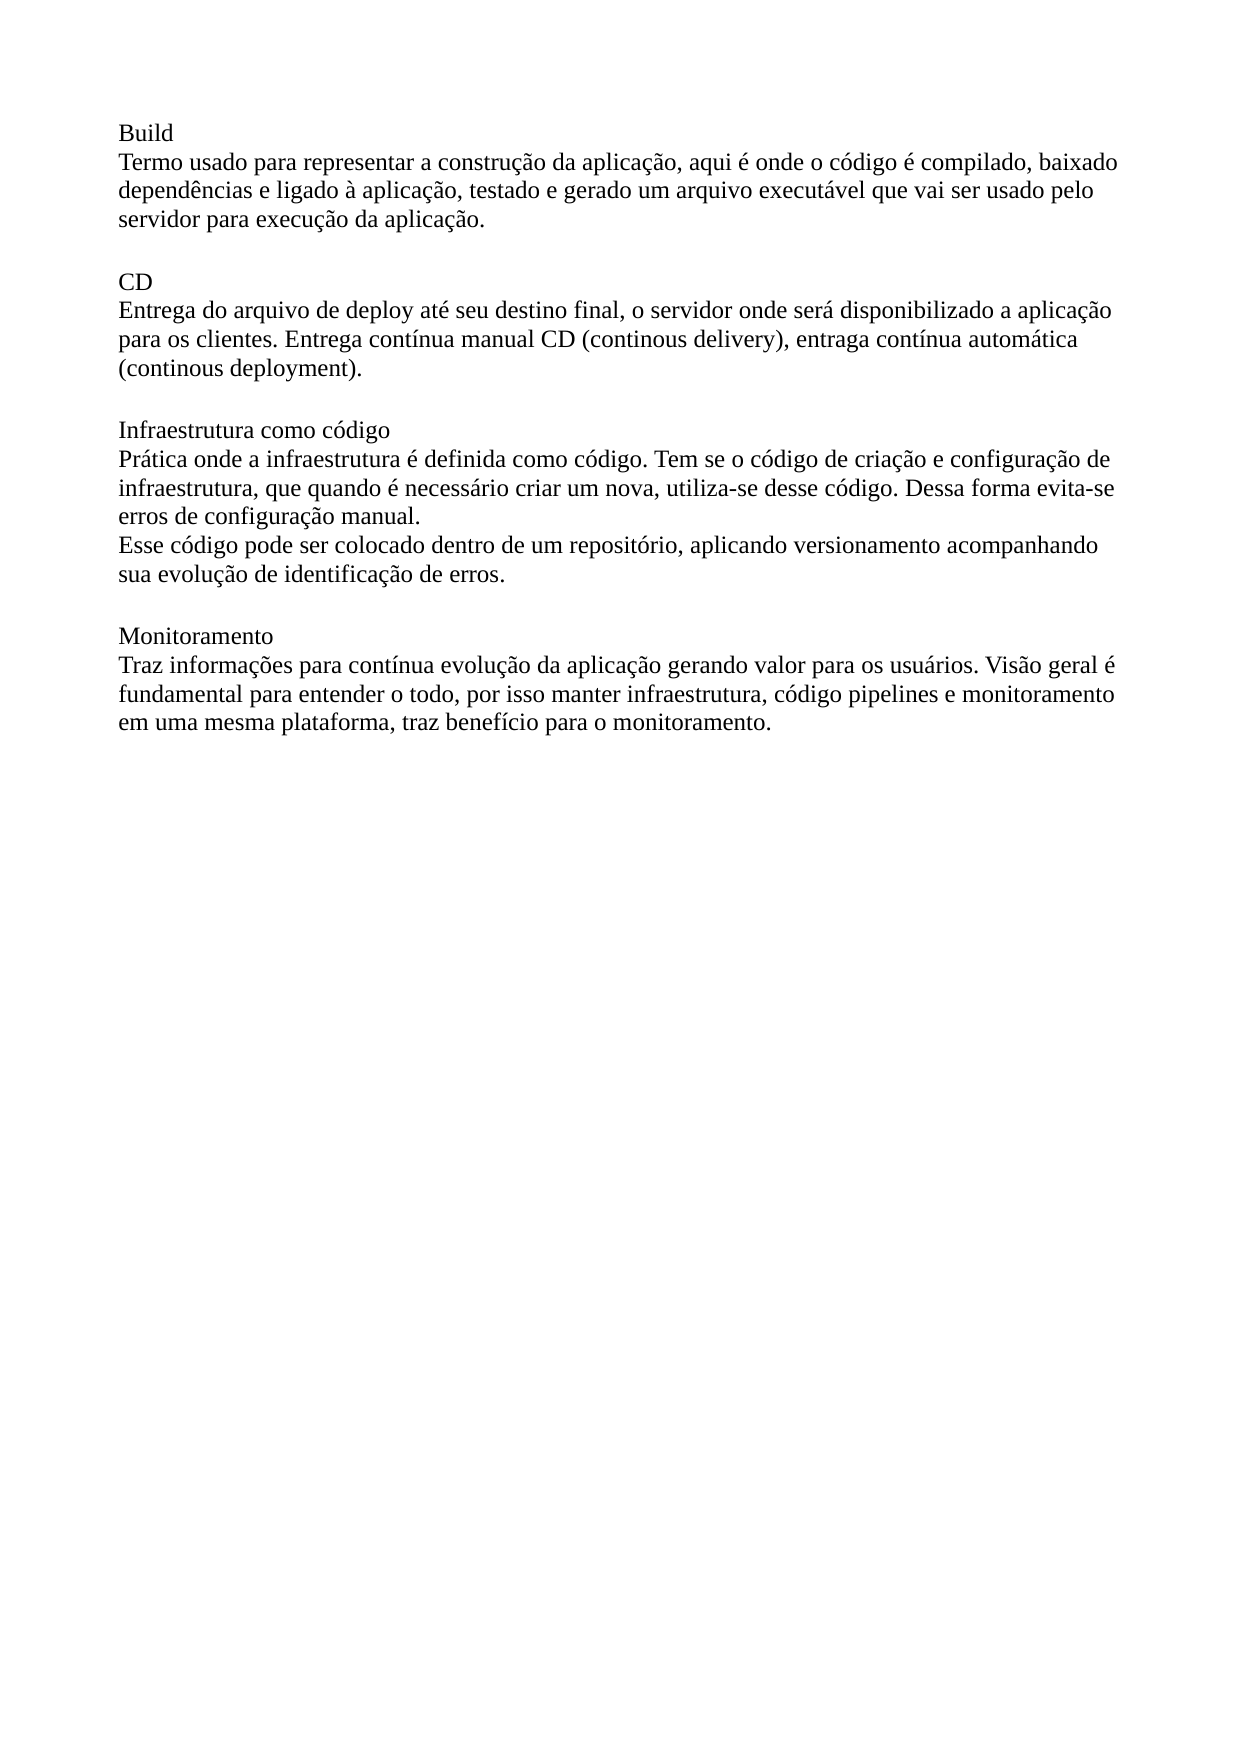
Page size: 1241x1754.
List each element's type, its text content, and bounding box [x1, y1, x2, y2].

text Traz informações para contínua evolução da aplicação gerando valor para os usuários. Visão geral é fundamental para entender o todo, por isso manter infraestrutura, código pipelines e monitoramento em uma mesma plataforma, traz benefício para o monitoramento. [118, 650, 1122, 736]
text Esse código pode ser colocado dentro de um repositório, aplicando versionamento acompanhando sua evolução de identificação de erros. [118, 530, 1122, 588]
text Prática onde a infraestrutura é definida como código. Tem se o código de criação e configuração de infraestrutura, que quando é necessário criar um nova, utiliza-se desse código. Dessa forma evita-se erros de configuração manual. [118, 444, 1122, 530]
text Build [118, 118, 1122, 147]
text Infraestrutura como código [118, 415, 1122, 444]
text Termo usado para representar a construção da aplicação, aqui é onde o código é compilado, baixado dependências e ligado à aplicação, testado e gerado um arquivo executável que vai ser usado pelo servidor para execução da aplicação. [118, 147, 1122, 233]
text Entrega do arquivo de deploy até seu destino final, o servidor onde será disponibilizado a aplicação para os clientes. Entrega contínua manual CD (continous delivery), entraga contínua automática (continous deployment). [118, 295, 1122, 382]
text CD [118, 267, 1122, 295]
text Monitoramento [118, 621, 1122, 650]
